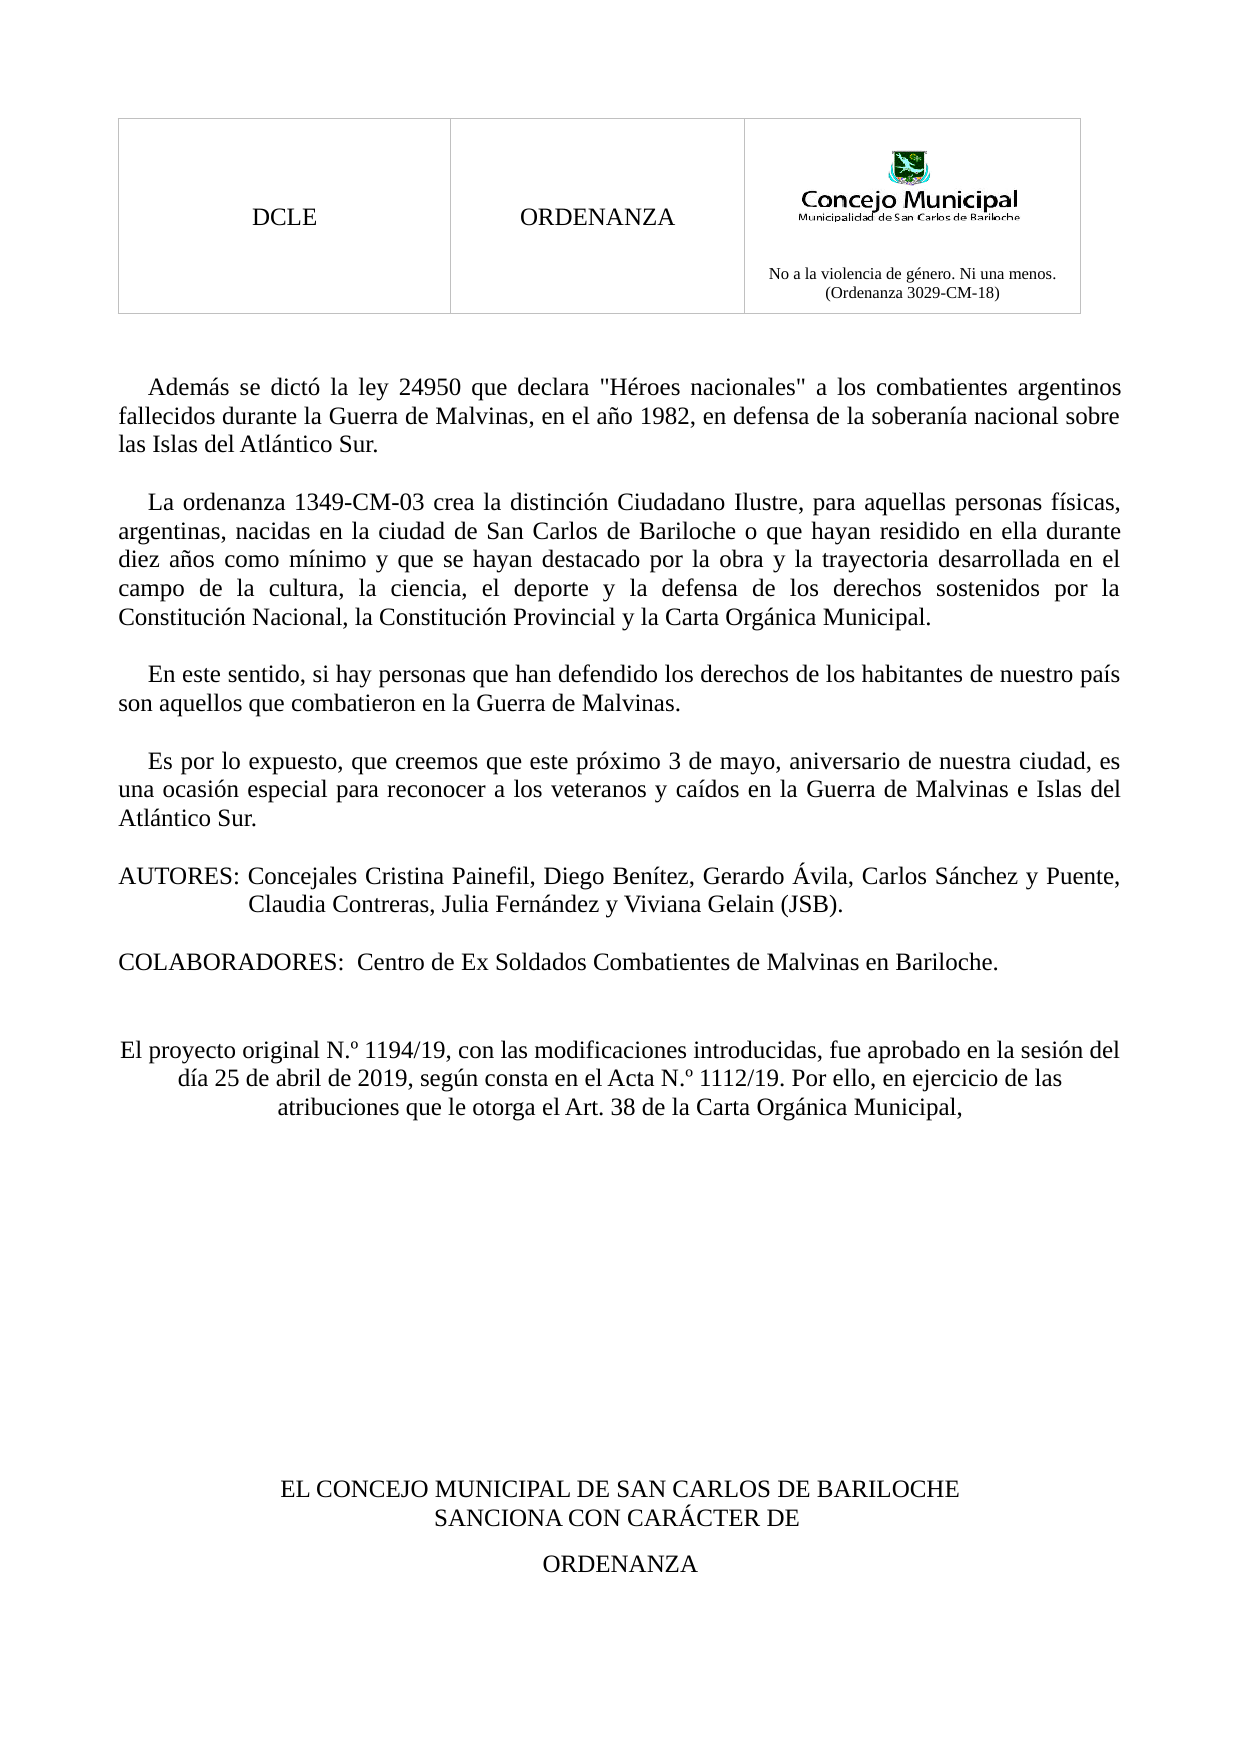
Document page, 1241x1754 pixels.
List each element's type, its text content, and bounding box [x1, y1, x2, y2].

text AUTORES: Concejales Cristina Painefil, Diego Benítez, Gerardo Ávila, Carlos Sánchez y Puente, Claudia Contreras, Julia Fernández y Viviana Gelain (JSB). [118, 861, 1122, 918]
text Es por lo expuesto, que creemos que este próximo 3 de mayo, aniversario de nuestra ciudad, es una ocasión especial para reconocer a los veteranos y caídos en la Guerra de Malvinas e Islas del Atlántico Sur. [118, 746, 1122, 832]
text El proyecto original N.º 1194/19, con las modificaciones introducidas, fue aprobado en la sesión del día 25 de abril de 2019, según consta en el Acta N.º 1112/19. Por ello, en ejercicio de las atribuciones que le otorga el Art. 38 de la Carta Orgánica Municipal, [118, 1035, 1122, 1121]
text ORDENANZA [236, 1549, 1004, 1578]
text Además se dictó la ley 24950 que declara "Héroes nacionales" a los combatientes argentinos fallecidos durante la Guerra de Malvinas, en el año 1982, en defensa de la soberanía nacional sobre las Islas del Atlántico Sur. [118, 372, 1122, 458]
text COLABORADORES: Centro de Ex Soldados Combatientes de Malvinas en Bariloche. [118, 947, 1122, 976]
text En este sentido, si hay personas que han defendido los derechos de los habitantes de nuestro país son aquellos que combatieron en la Guerra de Malvinas. [118, 659, 1122, 717]
text EL CONCEJO MUNICIPAL DE SAN CARLOS DE BARILOCHE SANCIONA CON CARÁCTER DE [236, 1474, 1004, 1531]
text La ordenanza 1349-CM-03 crea la distinción Ciudadano Ilustre, para aquellas personas físicas, argentinas, nacidas en la ciudad de San Carlos de Bariloche o que hayan residido en ella durante diez años como mínimo y que se hayan destacado por la obra y la trayectoria desarrollada en el campo de la cultura, la ciencia, el deporte y la defensa de los derechos sostenidos por la Constitución Nacional, la Constitución Provincial y la Carta Orgánica Municipal. [118, 487, 1122, 631]
